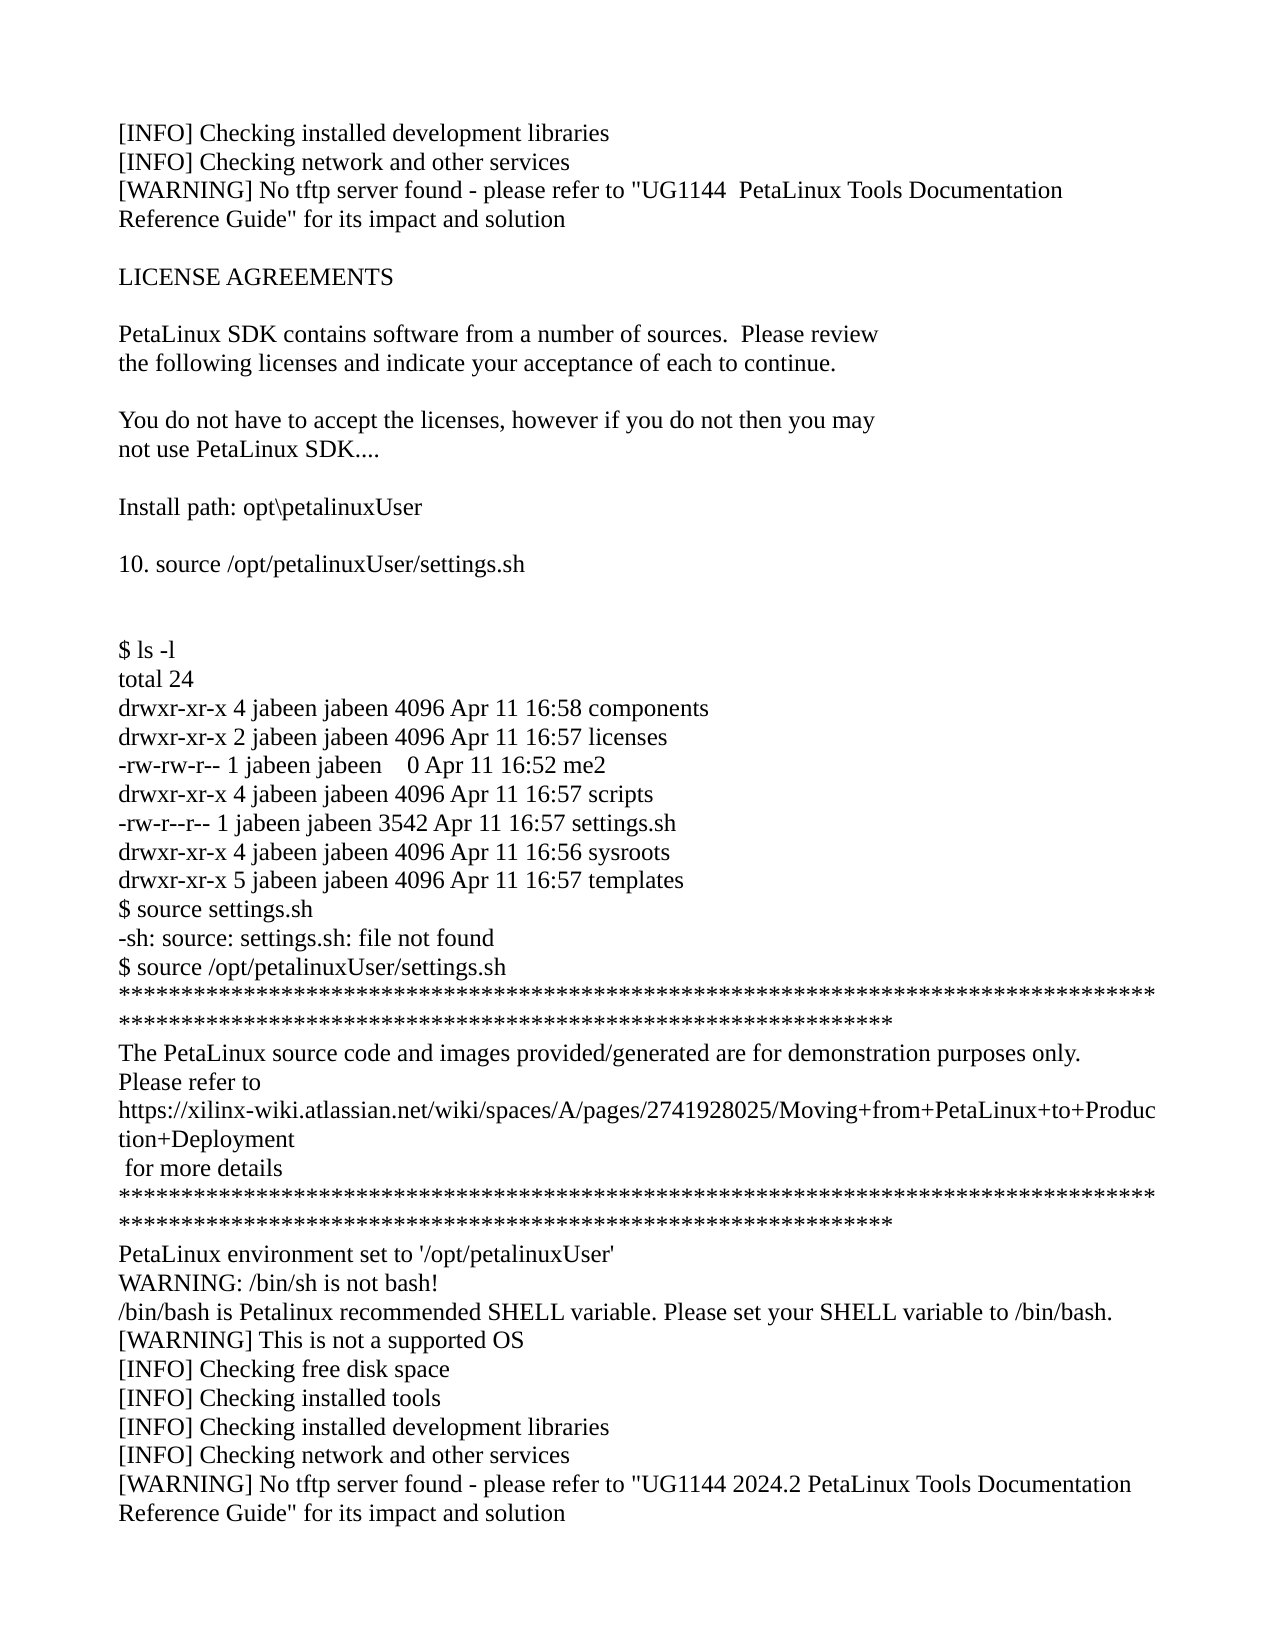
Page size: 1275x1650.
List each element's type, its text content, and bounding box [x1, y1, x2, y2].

text -rw-rw-r-- 1 jabeen jabeen 0 Apr 11 16:52 me2 [118, 751, 1157, 779]
text drwxr-xr-x 4 jabeen jabeen 4096 Apr 11 16:56 sysroots [118, 837, 1157, 866]
text 10. source /opt/petalinuxUser/settings.sh [118, 549, 1157, 578]
text for more details [118, 1153, 1157, 1182]
text [WARNING] No tftp server found - please refer to "UG1144 2024.2 PetaLinux Tools Documentation Reference Guide" for its impact and solution [118, 1469, 1157, 1527]
text You do not have to accept the licenses, however if you do not then you may [118, 406, 1157, 434]
text ************************************************************************************************************************************************* [118, 981, 1157, 1038]
text [WARNING] No tftp server found - please refer to "UG1144 PetaLinux Tools Documentation Reference Guide" for its impact and solution [118, 176, 1157, 233]
text [INFO] Checking installed development libraries [118, 1412, 1157, 1441]
text drwxr-xr-x 2 jabeen jabeen 4096 Apr 11 16:57 licenses [118, 722, 1157, 751]
text PetaLinux SDK contains software from a number of sources. Please review [118, 319, 1157, 348]
text [INFO] Checking network and other services [118, 1441, 1157, 1469]
text drwxr-xr-x 4 jabeen jabeen 4096 Apr 11 16:57 scripts [118, 779, 1157, 808]
text WARNING: /bin/sh is not bash! [118, 1268, 1157, 1297]
text $ ls -l [118, 636, 1157, 664]
text PetaLinux environment set to '/opt/petalinuxUser' [118, 1239, 1157, 1268]
text $ source /opt/petalinuxUser/settings.sh [118, 952, 1157, 981]
text -rw-r--r-- 1 jabeen jabeen 3542 Apr 11 16:57 settings.sh [118, 808, 1157, 837]
text drwxr-xr-x 4 jabeen jabeen 4096 Apr 11 16:58 components [118, 693, 1157, 722]
text /bin/bash is Petalinux recommended SHELL variable. Please set your SHELL variable to /bin/bash. [118, 1297, 1157, 1326]
text [INFO] Checking free disk space [118, 1354, 1157, 1383]
text [INFO] Checking network and other services [118, 147, 1157, 176]
text ************************************************************************************************************************************************* [118, 1182, 1157, 1239]
text LICENSE AGREEMENTS [118, 262, 1157, 291]
text [WARNING] This is not a supported OS [118, 1326, 1157, 1354]
text -sh: source: settings.sh: file not found [118, 923, 1157, 952]
text the following licenses and indicate your acceptance of each to continue. [118, 348, 1157, 377]
text total 24 [118, 664, 1157, 693]
text not use PetaLinux SDK.... [118, 434, 1157, 463]
text drwxr-xr-x 5 jabeen jabeen 4096 Apr 11 16:57 templates [118, 866, 1157, 894]
text [INFO] Checking installed tools [118, 1383, 1157, 1412]
text $ source settings.sh [118, 894, 1157, 923]
text Install path: opt\petalinuxUser [118, 492, 1157, 521]
text [INFO] Checking installed development libraries [118, 118, 1157, 147]
text Please refer to https://xilinx-wiki.atlassian.net/wiki/spaces/A/pages/2741928025/Moving+from+PetaLinux+to+Production+Deployment [118, 1067, 1157, 1153]
text The PetaLinux source code and images provided/generated are for demonstration purposes only. [118, 1038, 1157, 1067]
